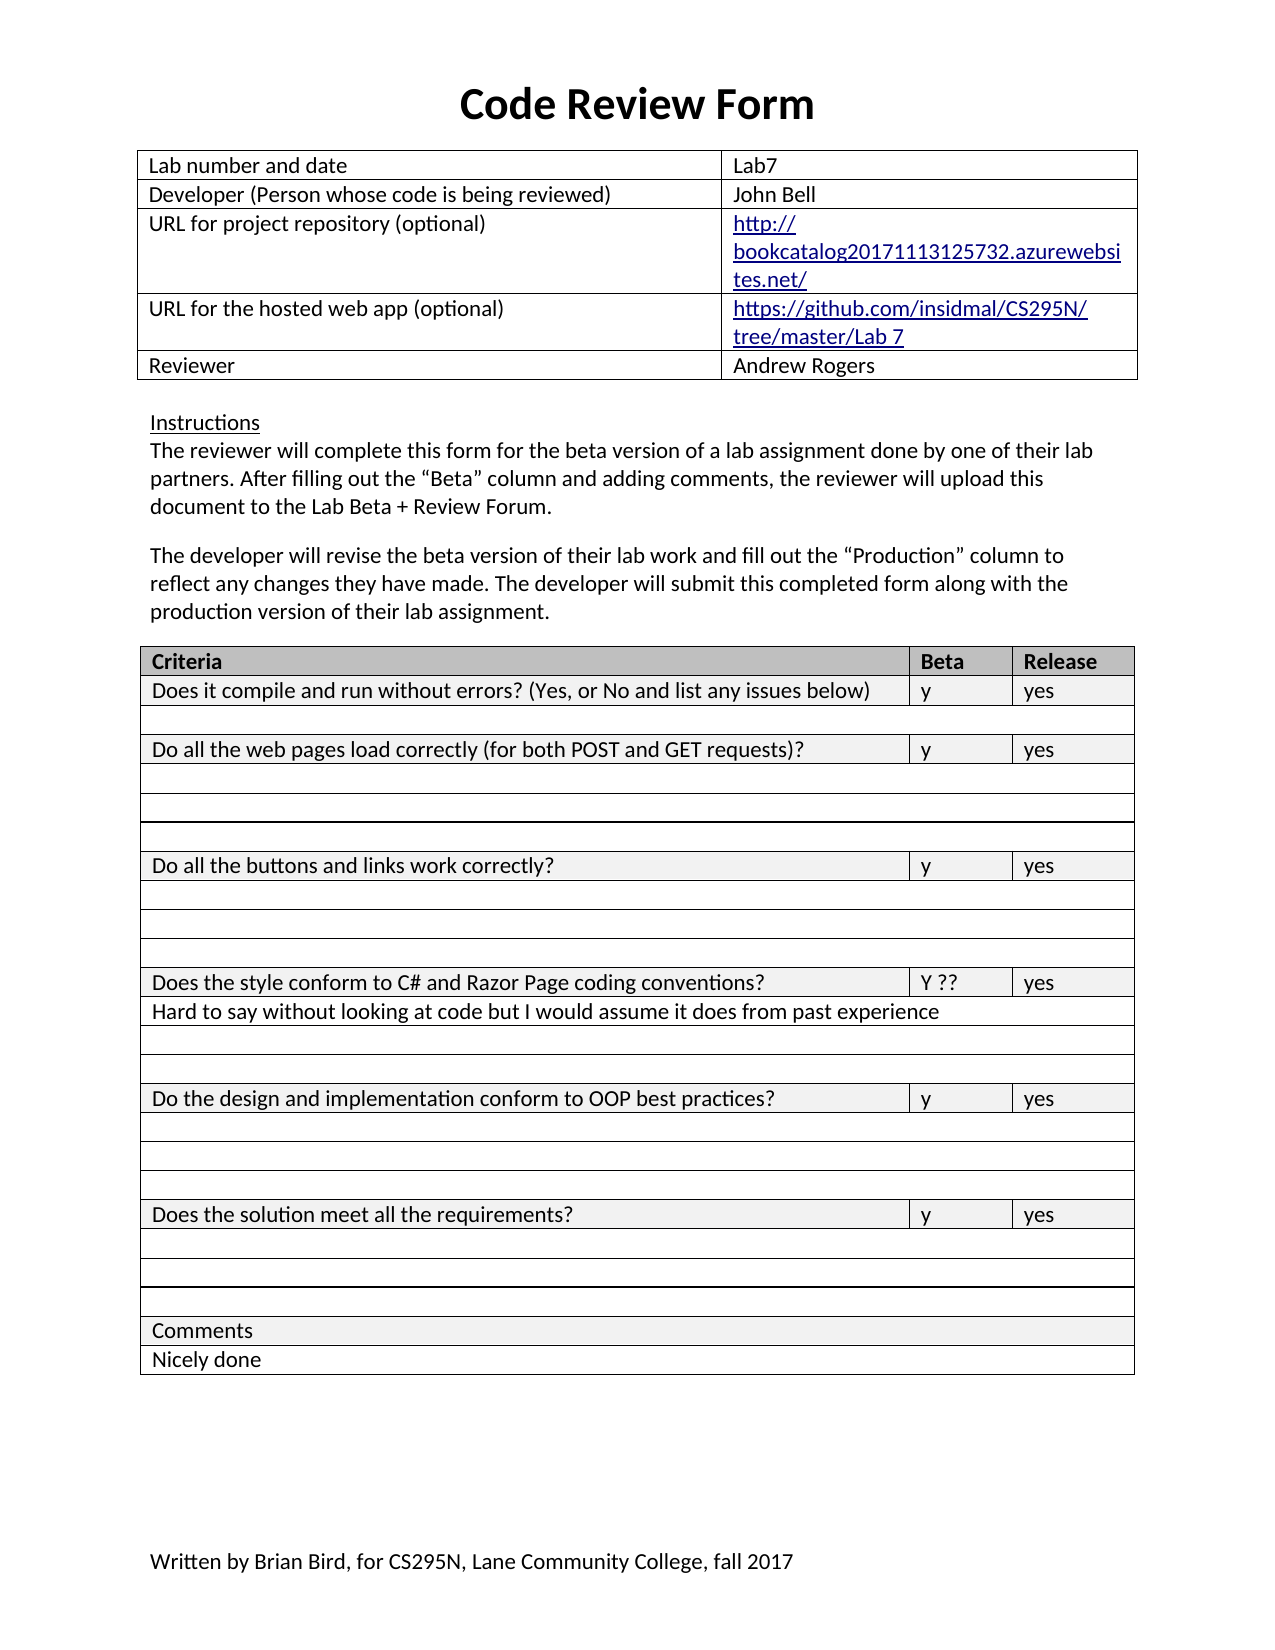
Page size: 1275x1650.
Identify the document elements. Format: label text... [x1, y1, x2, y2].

table_cell [141, 1259, 1134, 1286]
table_cell yes [1013, 1084, 1134, 1112]
table_cell Andrew Rogers [722, 351, 1137, 379]
table_cell y [910, 676, 1012, 705]
table_header Lab number and date [138, 151, 721, 179]
table_cell yes [1013, 1200, 1134, 1228]
table_cell Does the solution meet all the requirements? [141, 1200, 909, 1228]
text Instructions [150, 380, 1125, 436]
table_cell yes [1013, 968, 1134, 996]
table_header Release [1013, 647, 1134, 675]
table_header Beta [910, 647, 1012, 675]
table_cell [141, 1055, 1134, 1083]
table_cell Does it compile and run without errors? (Yes, or No and list any issues below) [141, 676, 909, 705]
table_cell [141, 706, 1134, 734]
table_cell [141, 1142, 1134, 1170]
table_cell [141, 1113, 1134, 1141]
table_cell [141, 1171, 1134, 1199]
table_cell [141, 1288, 1134, 1316]
table_cell [141, 939, 1134, 967]
table_cell Do all the buttons and links work correctly? [141, 852, 909, 879]
table_cell yes [1013, 735, 1134, 763]
table_cell y [910, 852, 1012, 879]
table_cell Comments [141, 1317, 1134, 1344]
table_header Criteria [141, 647, 909, 675]
table_cell [141, 1229, 1134, 1257]
table_cell [141, 910, 1134, 938]
table_cell Nicely done [141, 1346, 1134, 1374]
table_cell [141, 881, 1134, 909]
table_header Lab7 [722, 151, 1137, 179]
table_cell [141, 823, 1134, 851]
text The reviewer will complete this form for the beta version of a lab assignment done by one of their lab partners. After filling out the “Beta” column and adding comments, the reviewer will upload this document to the Lab Beta + Review Forum. [150, 436, 1125, 521]
table_cell Y ?? [910, 968, 1012, 996]
table_cell [141, 794, 1134, 821]
table_cell John Bell [722, 180, 1137, 208]
table_cell Do the design and implementation conform to OOP best practices? [141, 1084, 909, 1112]
table_cell URL for project repository (optional) [138, 209, 721, 293]
table_cell yes [1013, 676, 1134, 705]
table_cell [141, 1026, 1134, 1054]
table_cell http://bookcatalog20171113125732.azurewebsites.net/ [722, 209, 1137, 293]
table_cell Do all the web pages load correctly (for both POST and GET requests)? [141, 735, 909, 763]
table_cell https://github.com/insidmal/CS295N/tree/master/Lab 7 [722, 294, 1137, 350]
table_cell y [910, 1084, 1012, 1112]
table_cell [141, 764, 1134, 792]
table_cell Reviewer [138, 351, 721, 379]
table_cell y [910, 735, 1012, 763]
table_cell Does the style conform to C# and Razor Page coding conventions? [141, 968, 909, 996]
table_cell URL for the hosted web app (optional) [138, 294, 721, 350]
table_cell y [910, 1200, 1012, 1228]
table_cell yes [1013, 852, 1134, 879]
table_cell Hard to say without looking at code but I would assume it does from past experience [141, 997, 1134, 1025]
table_cell Developer (Person whose code is being reviewed) [138, 180, 721, 208]
text The developer will revise the beta version of their lab work and fill out the “Production” column to reflect any changes they have made. The developer will submit this completed form along with the production version of their lab assignment. [150, 541, 1125, 625]
